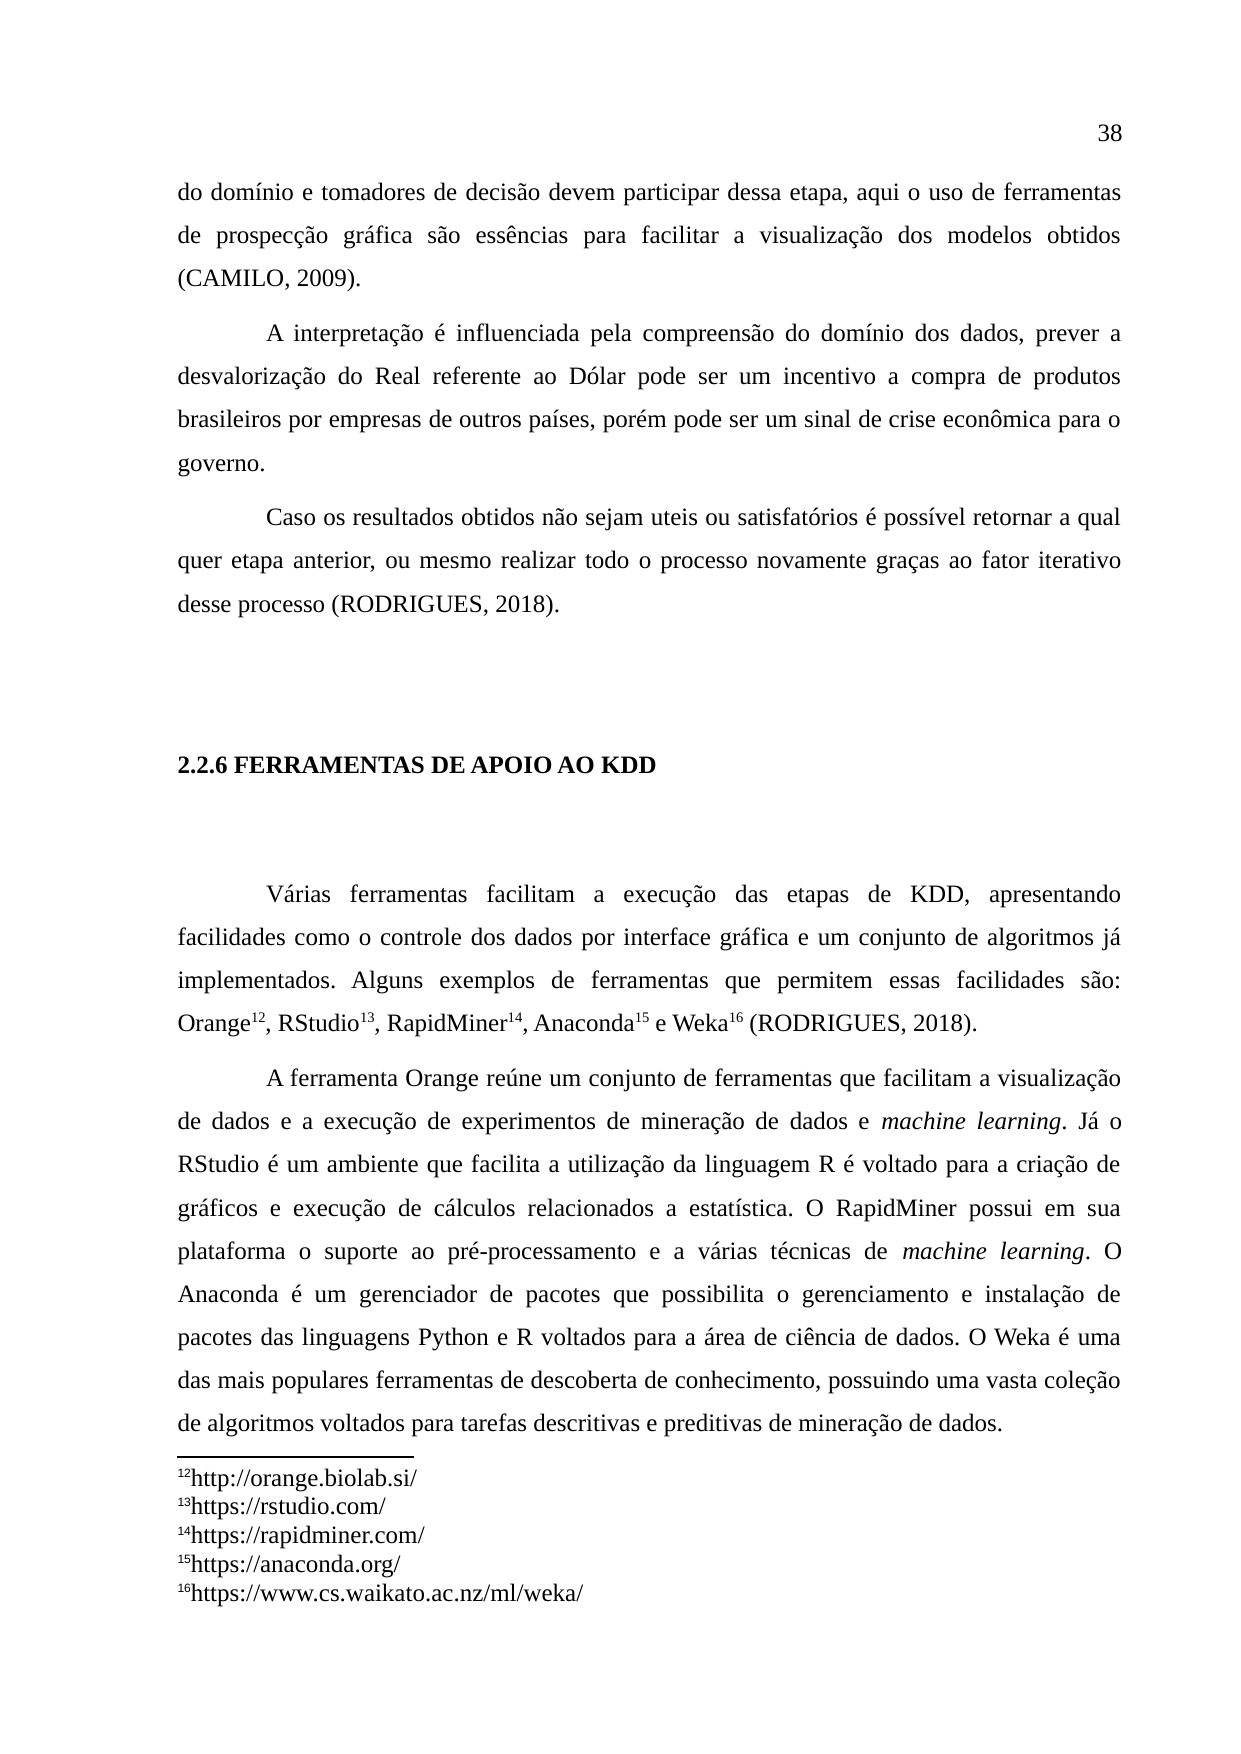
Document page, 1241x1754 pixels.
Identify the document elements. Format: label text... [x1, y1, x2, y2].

text 2.2.6 Ferramentas de apoio ao KDD [177, 750, 1122, 779]
text Várias ferramentas facilitam a execução das etapas de KDD, apresentando facilidades como o controle dos dados por interface gráfica e um conjunto de algoritmos já implementados. Alguns exemplos de ferramentas que permitem essas facilidades são: Orange, RStudio, RapidMiner, Anaconda e Weka (RODRIGUES, 2018). [177, 879, 1122, 1037]
text https://www.cs.waikato.ac.nz/ml/weka/ [177, 1578, 1122, 1606]
text https://anaconda.org/ [177, 1549, 1122, 1578]
text http://orange.biolab.si/ [177, 1463, 1122, 1491]
text Caso os resultados obtidos não sejam uteis ou satisfatórios é possível retornar a qual quer etapa anterior, ou mesmo realizar todo o processo novamente graças ao fator iterativo desse processo (RODRIGUES, 2018). [177, 502, 1122, 617]
text https://rapidminer.com/ [177, 1520, 1122, 1549]
text A ferramenta Orange reúne um conjunto de ferramentas que facilitam a visualização de dados e a execução de experimentos de mineração de dados e machine learning. Já o RStudio é um ambiente que facilita a utilização da linguagem R é voltado para a criação de gráficos e execução de cálculos relacionados a estatística. O RapidMiner possui em sua plataforma o suporte ao pré-processamento e a várias técnicas de machine learning. O Anaconda é um gerenciador de pacotes que possibilita o gerenciamento e instalação de pacotes das linguagens Python e R voltados para a área de ciência de dados. O Weka é uma das mais populares ferramentas de descoberta de conhecimento, possuindo uma vasta coleção de algoritmos voltados para tarefas descritivas e preditivas de mineração de dados. [177, 1063, 1122, 1437]
text A interpretação é influenciada pela compreensão do domínio dos dados, prever a desvalorização do Real referente ao Dólar pode ser um incentivo a compra de produtos brasileiros por empresas de outros países, porém pode ser um sinal de crise econômica para o governo. [177, 318, 1122, 476]
text https://rstudio.com/ [177, 1491, 1122, 1520]
text do domínio e tomadores de decisão devem participar dessa etapa, aqui o uso de ferramentas de prospecção gráfica são essências para facilitar a visualização dos modelos obtidos (CAMILO, 2009). [177, 177, 1122, 292]
